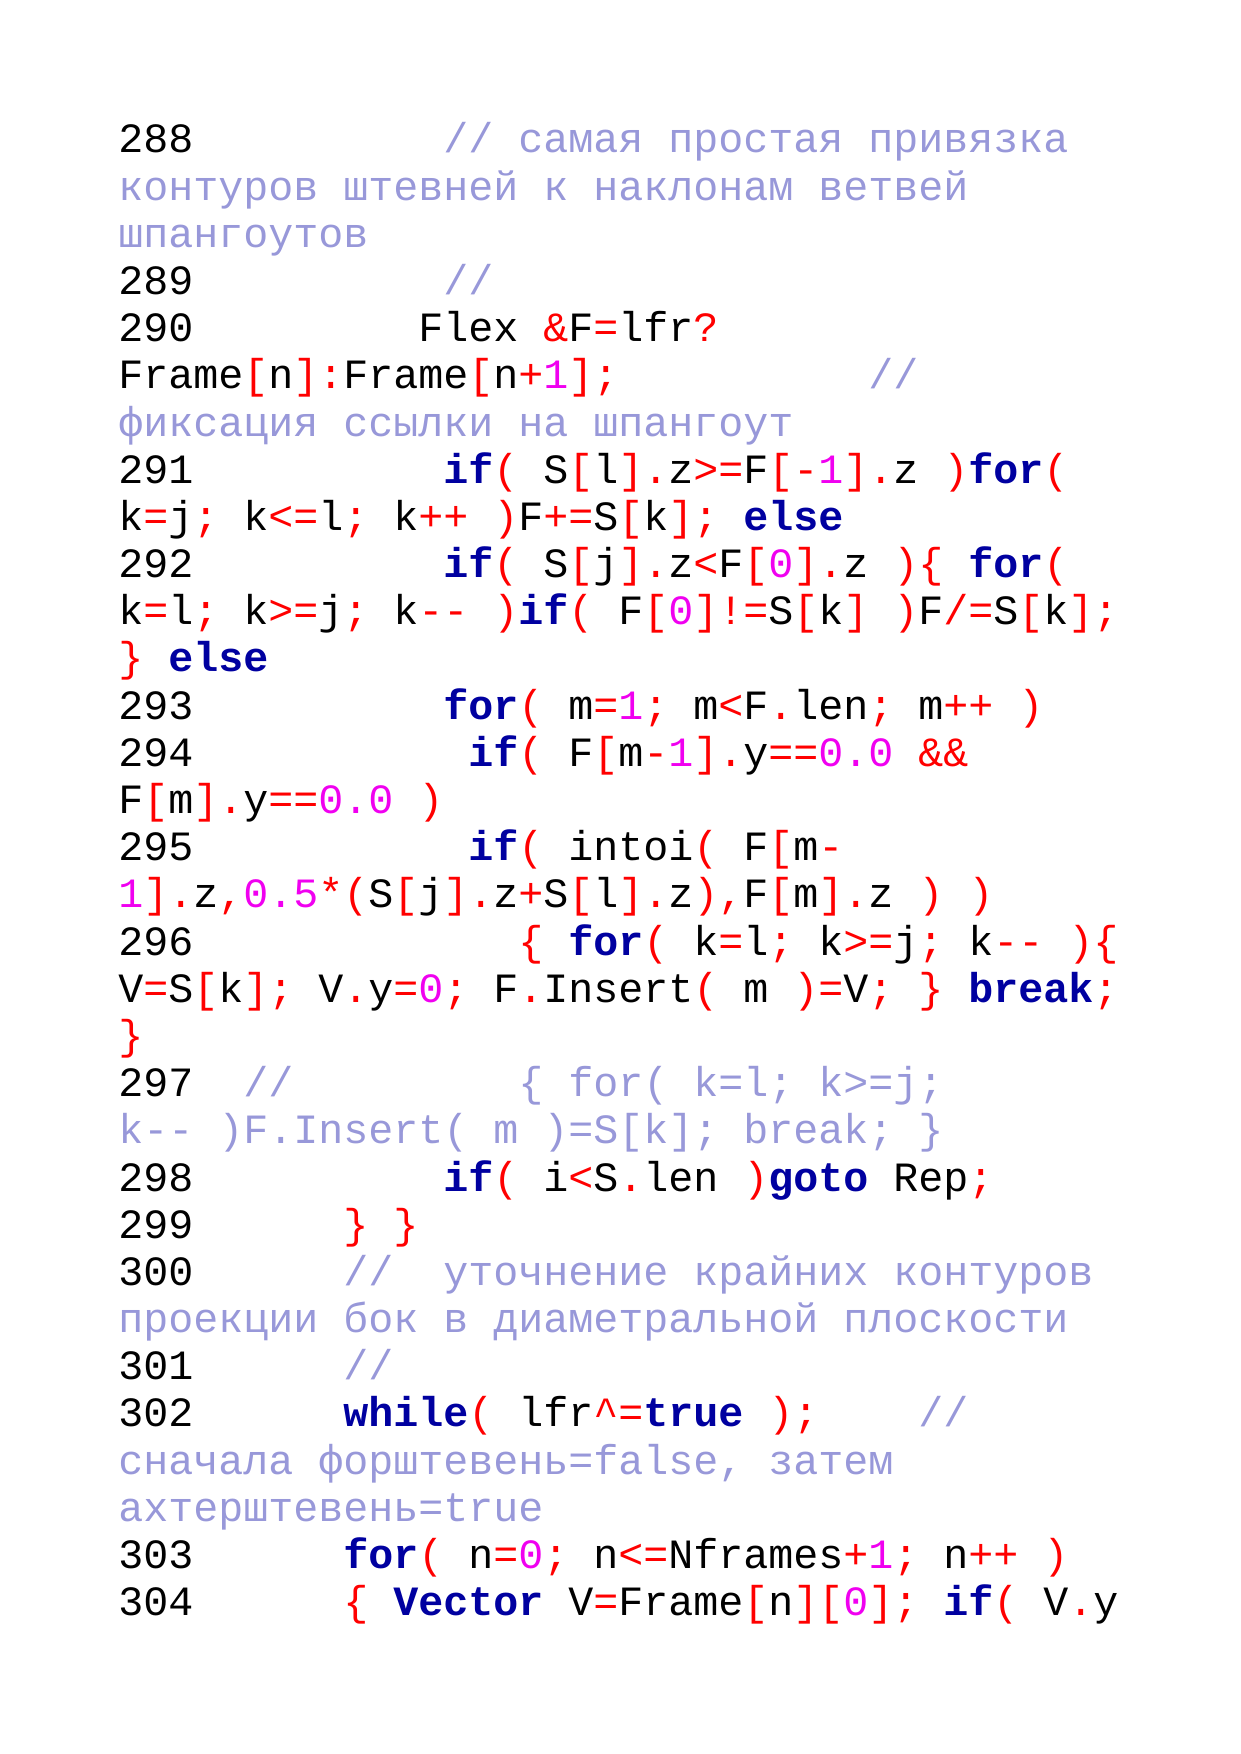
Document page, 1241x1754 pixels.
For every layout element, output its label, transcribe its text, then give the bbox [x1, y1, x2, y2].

subtitle 303 for( n=0; n<=Nframes+1; n++ ) [618, 1534, 668, 1581]
subtitle 295 if( intoi( F[m-1].z,0.5*(S[j].z+S[l].z),F[m].z ) ) [818, 826, 1122, 920]
subtitle 299 } } [118, 1203, 1122, 1251]
subtitle 298 if( i<S.len )goto Rep; [743, 1156, 893, 1203]
subtitle 304 { Vector V=Frame[n][0]; if( V.y ){ V.y=0; Frame[n]/=V; } [118, 1581, 568, 1628]
subtitle 295 if( intoi( F[m-1].z,0.5*(S[j].z+S[l].z),F[m].z ) ) [118, 826, 593, 920]
subtitle 295 if( intoi( F[m-1].z,0.5*(S[j].z+S[l].z),F[m].z ) ) [618, 873, 668, 920]
subtitle 303 for( n=0; n<=Nframes+1; n++ ) [968, 1534, 1122, 1581]
subtitle 290 Flex &F=lfr?Frame[n]:Frame[n+1]; // фиксация ссылки на шпангоут [118, 307, 1122, 448]
subtitle 293 for( m=1; m<F.len; m++ ) [718, 684, 743, 732]
subtitle 302 while( lfr^=true ); // сначала форштевень=false, затем ахтерштевень=true [118, 1392, 1122, 1534]
subtitle 294 if( F[m-1].y==0.0 && F[m].y==0.0 ) [118, 732, 1122, 826]
subtitle 295 if( intoi( F[m-1].z,0.5*(S[j].z+S[l].z),F[m].z ) ) [693, 826, 743, 920]
subtitle 295 if( intoi( F[m-1].z,0.5*(S[j].z+S[l].z),F[m].z ) ) [768, 826, 793, 920]
subtitle 297 // { for( k=l; k>=j; k-- )F.Insert( m )=S[k]; break; } [118, 1062, 1122, 1156]
subtitle 289 // [118, 260, 1122, 307]
subtitle 303 for( n=0; n<=Nframes+1; n++ ) [843, 1534, 943, 1581]
subtitle 293 for( m=1; m<F.len; m++ ) [593, 684, 693, 732]
subtitle 293 for( m=1; m<F.len; m++ ) [768, 684, 793, 732]
subtitle 298 if( i<S.len )goto Rep; [968, 1156, 1122, 1203]
subtitle 303 for( n=0; n<=Nframes+1; n++ ) [118, 1534, 468, 1581]
subtitle 304 { Vector V=Frame[n][0]; if( V.y ){ V.y=0; Frame[n]/=V; } [793, 1581, 1043, 1628]
subtitle 288 // самая простая привязка контуров штевней к наклонам ветвей шпангоутов [118, 118, 1122, 260]
subtitle 293 for( m=1; m<F.len; m++ ) [868, 684, 918, 732]
subtitle 293 for( m=1; m<F.len; m++ ) [943, 684, 1122, 732]
subtitle 301 // [118, 1345, 1122, 1392]
subtitle 300 // уточнение крайних контуров проекции бок в диаметральной плоскости [118, 1251, 1122, 1345]
subtitle 303 for( n=0; n<=Nframes+1; n++ ) [493, 1534, 593, 1581]
subtitle 298 if( i<S.len )goto Rep; [618, 1156, 643, 1203]
subtitle 298 if( i<S.len )goto Rep; [568, 1156, 593, 1203]
subtitle 293 for( m=1; m<F.len; m++ ) [118, 684, 568, 732]
subtitle 291 if( S[l].z>=F[-1].z )for( k=j; k<=l; k++ )F+=S[k]; else [118, 448, 1122, 543]
subtitle 292 if( S[j].z<F[0].z ){ for( k=l; k>=j; k-- )if( F[0]!=S[k] )F/=S[k]; } else [118, 543, 1122, 684]
subtitle 298 if( i<S.len )goto Rep; [118, 1156, 543, 1203]
subtitle 296 { for( k=l; k>=j; k-- ){ V=S[k]; V.y=0; F.Insert( m )=V; } break; } [118, 920, 1122, 1062]
